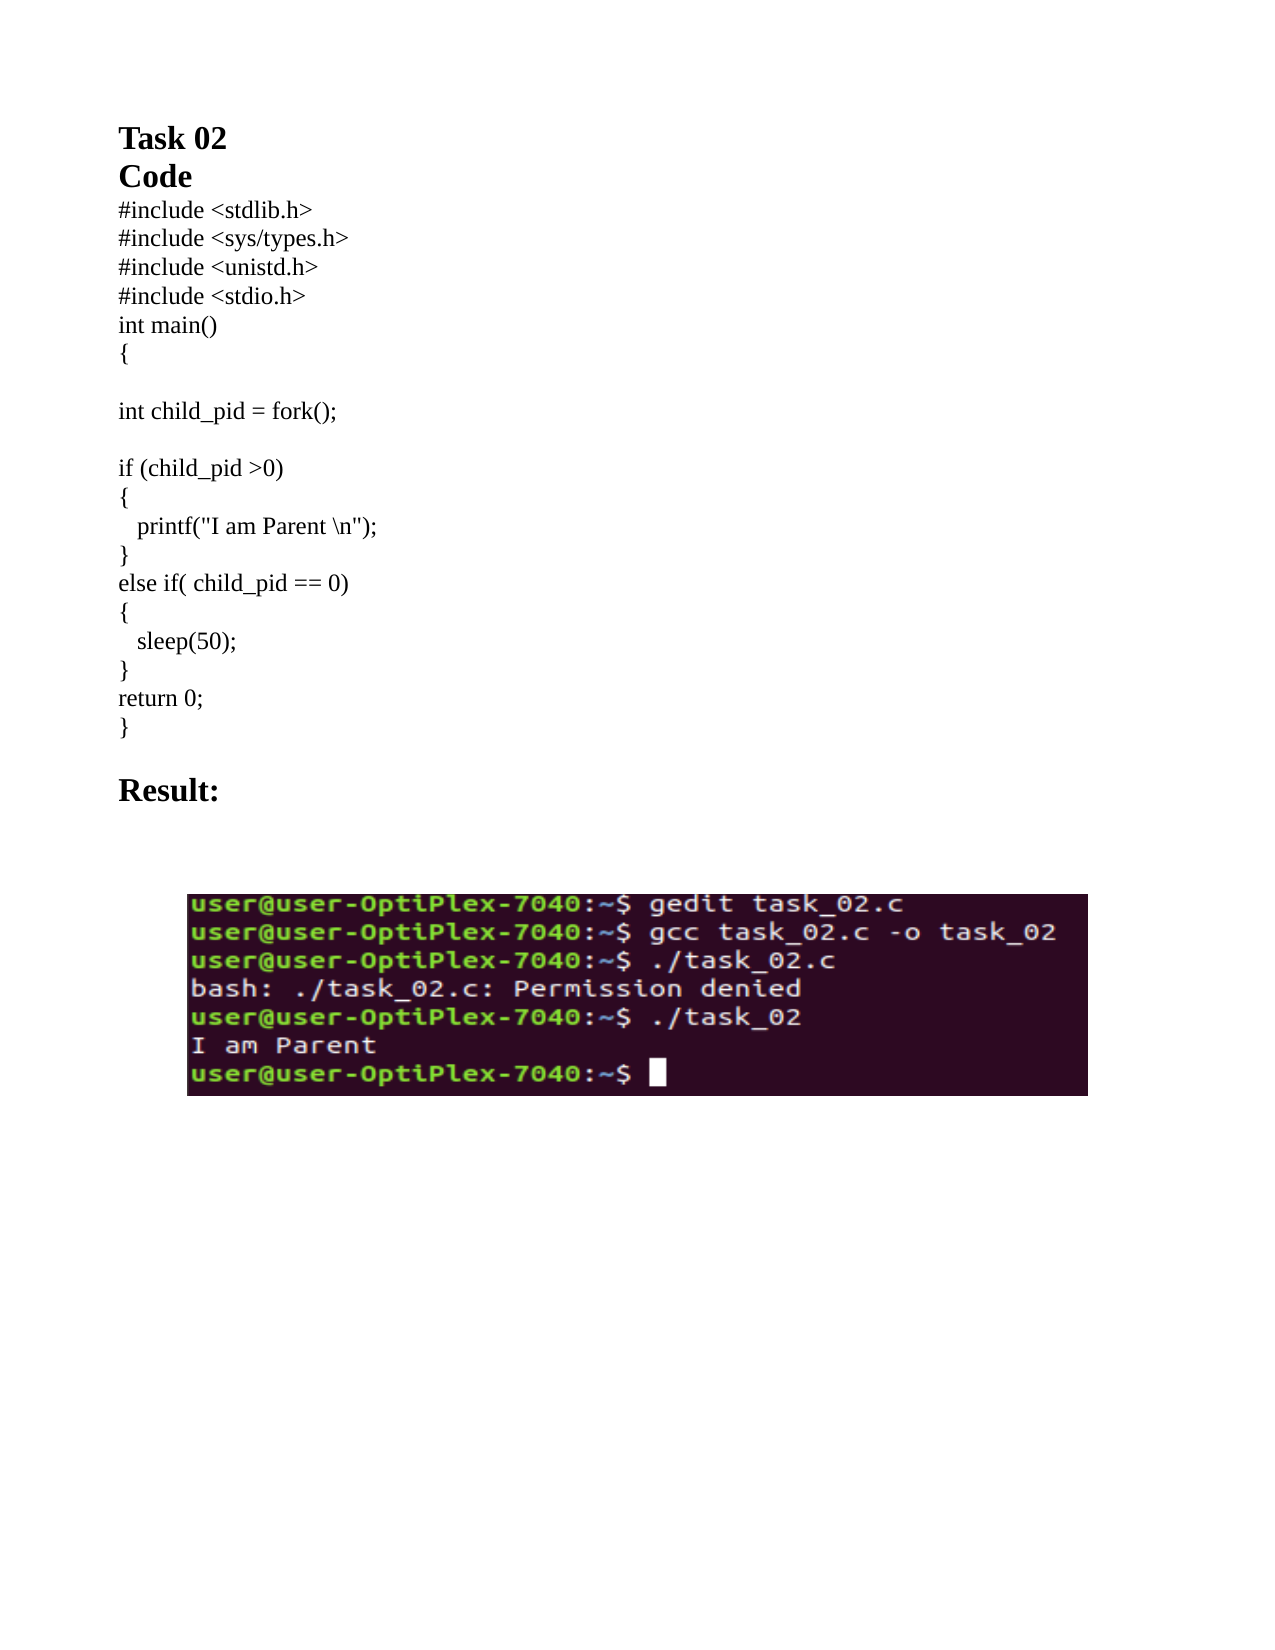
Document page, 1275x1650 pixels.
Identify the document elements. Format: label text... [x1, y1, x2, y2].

text sleep(50); [118, 626, 1157, 655]
picture [187, 894, 1088, 1096]
text #include <unistd.h> [118, 252, 1157, 281]
text } [118, 540, 1157, 568]
text { [118, 597, 1157, 626]
text Code [118, 156, 1157, 195]
text int child_pid = fork(); [118, 396, 1157, 425]
text } [118, 712, 1157, 741]
text return 0; [118, 683, 1157, 712]
text Result: [118, 770, 1157, 808]
text { [118, 338, 1157, 367]
text else if( child_pid == 0) [118, 568, 1157, 597]
text } [118, 655, 1157, 683]
text Task 02 [118, 118, 1157, 156]
text { [118, 482, 1157, 511]
text int main() [118, 310, 1157, 338]
text #include <stdio.h> [118, 281, 1157, 310]
text #include <sys/types.h> [118, 223, 1157, 252]
text printf("I am Parent \n"); [118, 511, 1157, 540]
text #include <stdlib.h> [118, 195, 1157, 223]
text if (child_pid >0) [118, 453, 1157, 482]
